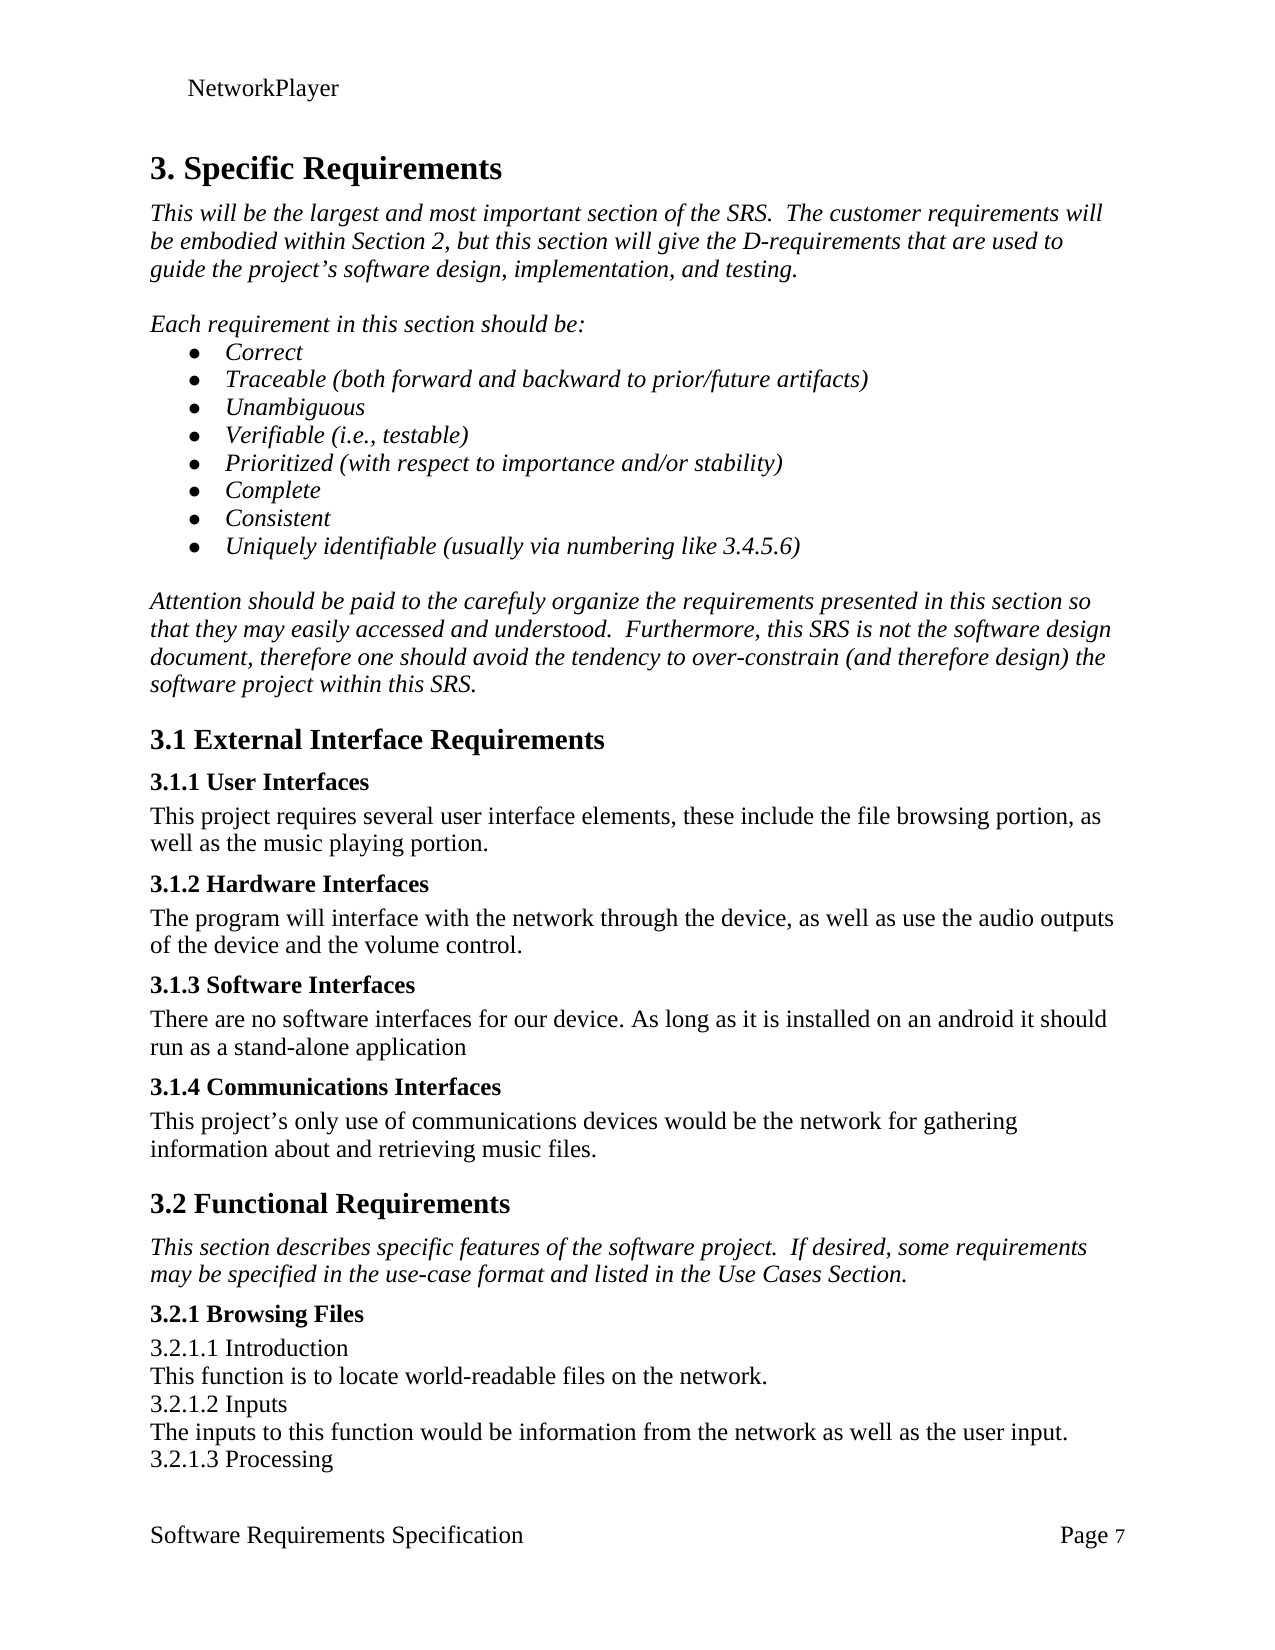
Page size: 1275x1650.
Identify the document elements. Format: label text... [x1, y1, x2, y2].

text This section describes specific features of the software project. If desired, some requirements may be specified in the use-case format and listed in the Use Cases Section. [150, 1233, 1125, 1288]
subtitle 3.1.3 Software Interfaces [150, 972, 1125, 999]
subtitle 3.2.1 Browsing Files [150, 1301, 1125, 1328]
text 3.2.1.2 Inputs [150, 1390, 1125, 1418]
subtitle 3.2 Functional Requirements [150, 1188, 1125, 1220]
subtitle 3.1.1 User Interfaces [150, 768, 1125, 796]
list Complete [187, 476, 1125, 504]
subtitle 3.1.2 Hardware Interfaces [150, 870, 1125, 897]
text This project’s only use of communications devices would be the network for gathering information about and retrieving music files. [150, 1107, 1125, 1163]
subtitle 3.1.4 Communications Interfaces [150, 1073, 1125, 1101]
text Each requirement in this section should be: [150, 310, 1125, 338]
text Attention should be paid to the carefuly organize the requirements presented in this section so that they may easily accessed and understood. Furthermore, this SRS is not the software design document, therefore one should avoid the tendency to over-constrain (and therefore design) the software project within this SRS. [150, 587, 1125, 698]
text The inputs to this function would be information from the network as well as the user input. [150, 1418, 1125, 1445]
text This project requires several user interface elements, these include the file browsing portion, as well as the music playing portion. [150, 802, 1125, 857]
list Unambiguous [187, 393, 1125, 421]
list Consistent [187, 504, 1125, 532]
list Uniquely identifiable (usually via numbering like 3.4.5.6) [187, 532, 1125, 559]
list Prioritized (with respect to importance and/or stability) [187, 449, 1125, 476]
list Correct [187, 338, 1125, 366]
text There are no software interfaces for our device. As long as it is installed on an android it should run as a stand-alone application [150, 1006, 1125, 1061]
text 3.2.1.3 Processing [150, 1445, 1125, 1473]
subtitle 3. Specific Requirements [150, 150, 1125, 187]
text The program will interface with the network through the device, as well as use the audio outputs of the device and the volume control. [150, 904, 1125, 959]
text This will be the largest and most important section of the SRS. The customer requirements will be embodied within Section 2, but this section will give the D-requirements that are used to guide the project’s software design, implementation, and testing. [150, 199, 1125, 282]
list Verifiable (i.e., testable) [187, 421, 1125, 449]
subtitle 3.1 External Interface Requirements [150, 723, 1125, 755]
text 3.2.1.1 Introduction [150, 1334, 1125, 1362]
list Traceable (both forward and backward to prior/future artifacts) [187, 366, 1125, 393]
text This function is to locate world-readable files on the network. [150, 1362, 1125, 1390]
